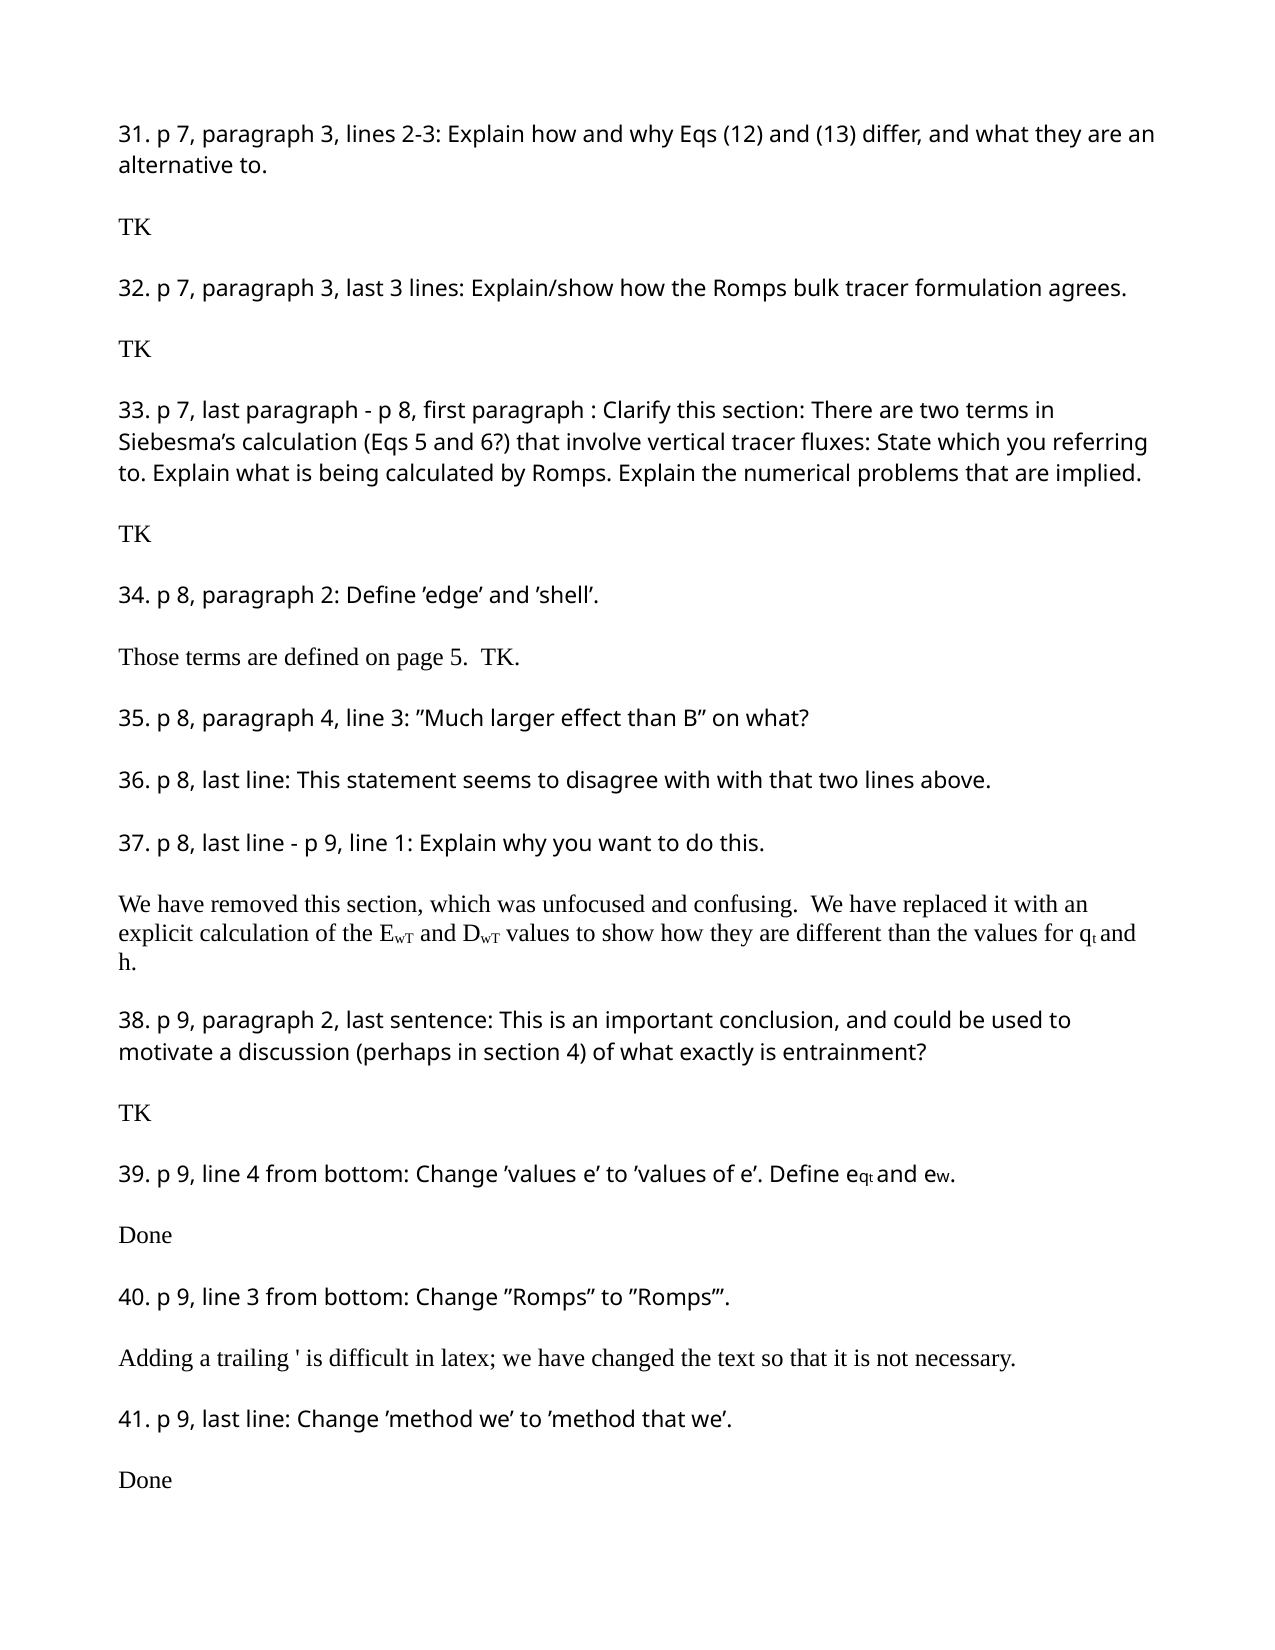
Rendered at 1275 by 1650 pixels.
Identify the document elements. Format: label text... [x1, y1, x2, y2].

text 31. p 7, paragraph 3, lines 2-3: Explain how and why Eqs (12) and (13) differ, and what they are an alternative to. [118, 118, 1157, 181]
text 41. p 9, last line: Change ’method we’ to ’method that we’. [118, 1403, 1157, 1434]
text We have removed this section, which was unfocused and confusing. We have replaced it with an explicit calculation of the EwT and DwT values to show how they are different than the values for qt and h. [118, 889, 1157, 976]
text 32. p 7, paragraph 3, last 3 lines: Explain/show how the Romps bulk tracer formulation agrees. [118, 272, 1157, 303]
text 34. p 8, paragraph 2: Define ’edge’ and ’shell’. [118, 579, 1157, 611]
text TK [118, 334, 1157, 363]
text Adding a trailing ' is difficult in latex; we have changed the text so that it is not necessary. [118, 1343, 1157, 1372]
text TK [118, 519, 1157, 548]
text 40. p 9, line 3 from bottom: Change ”Romps” to ”Romps’”. [118, 1281, 1157, 1312]
text 39. p 9, line 4 from bottom: Change ’values e’ to ’values of e’. Define eqt and ew. [118, 1158, 1157, 1189]
text Done [118, 1466, 1157, 1494]
text 37. p 8, last line - p 9, line 1: Explain why you want to do this. [118, 827, 1157, 858]
text 35. p 8, paragraph 4, line 3: ”Much larger effect than B” on what? [118, 702, 1157, 733]
text TK [118, 212, 1157, 241]
text 38. p 9, paragraph 2, last sentence: This is an important conclusion, and could be used to motivate a discussion (perhaps in section 4) of what exactly is entrainment? [118, 1004, 1157, 1067]
text Those terms are defined on page 5. TK. [118, 642, 1157, 671]
text 33. p 7, last paragraph - p 8, first paragraph : Clarify this section: There are two terms in Siebesma’s calculation (Eqs 5 and 6?) that involve vertical tracer fluxes: State which you referring to. Explain what is being calculated by Romps. Explain the numerical problems that are implied. [118, 394, 1157, 488]
text Done [118, 1221, 1157, 1249]
text TK [118, 1098, 1157, 1127]
text 36. p 8, last line: This statement seems to disagree with with that two lines above. [118, 764, 1157, 796]
